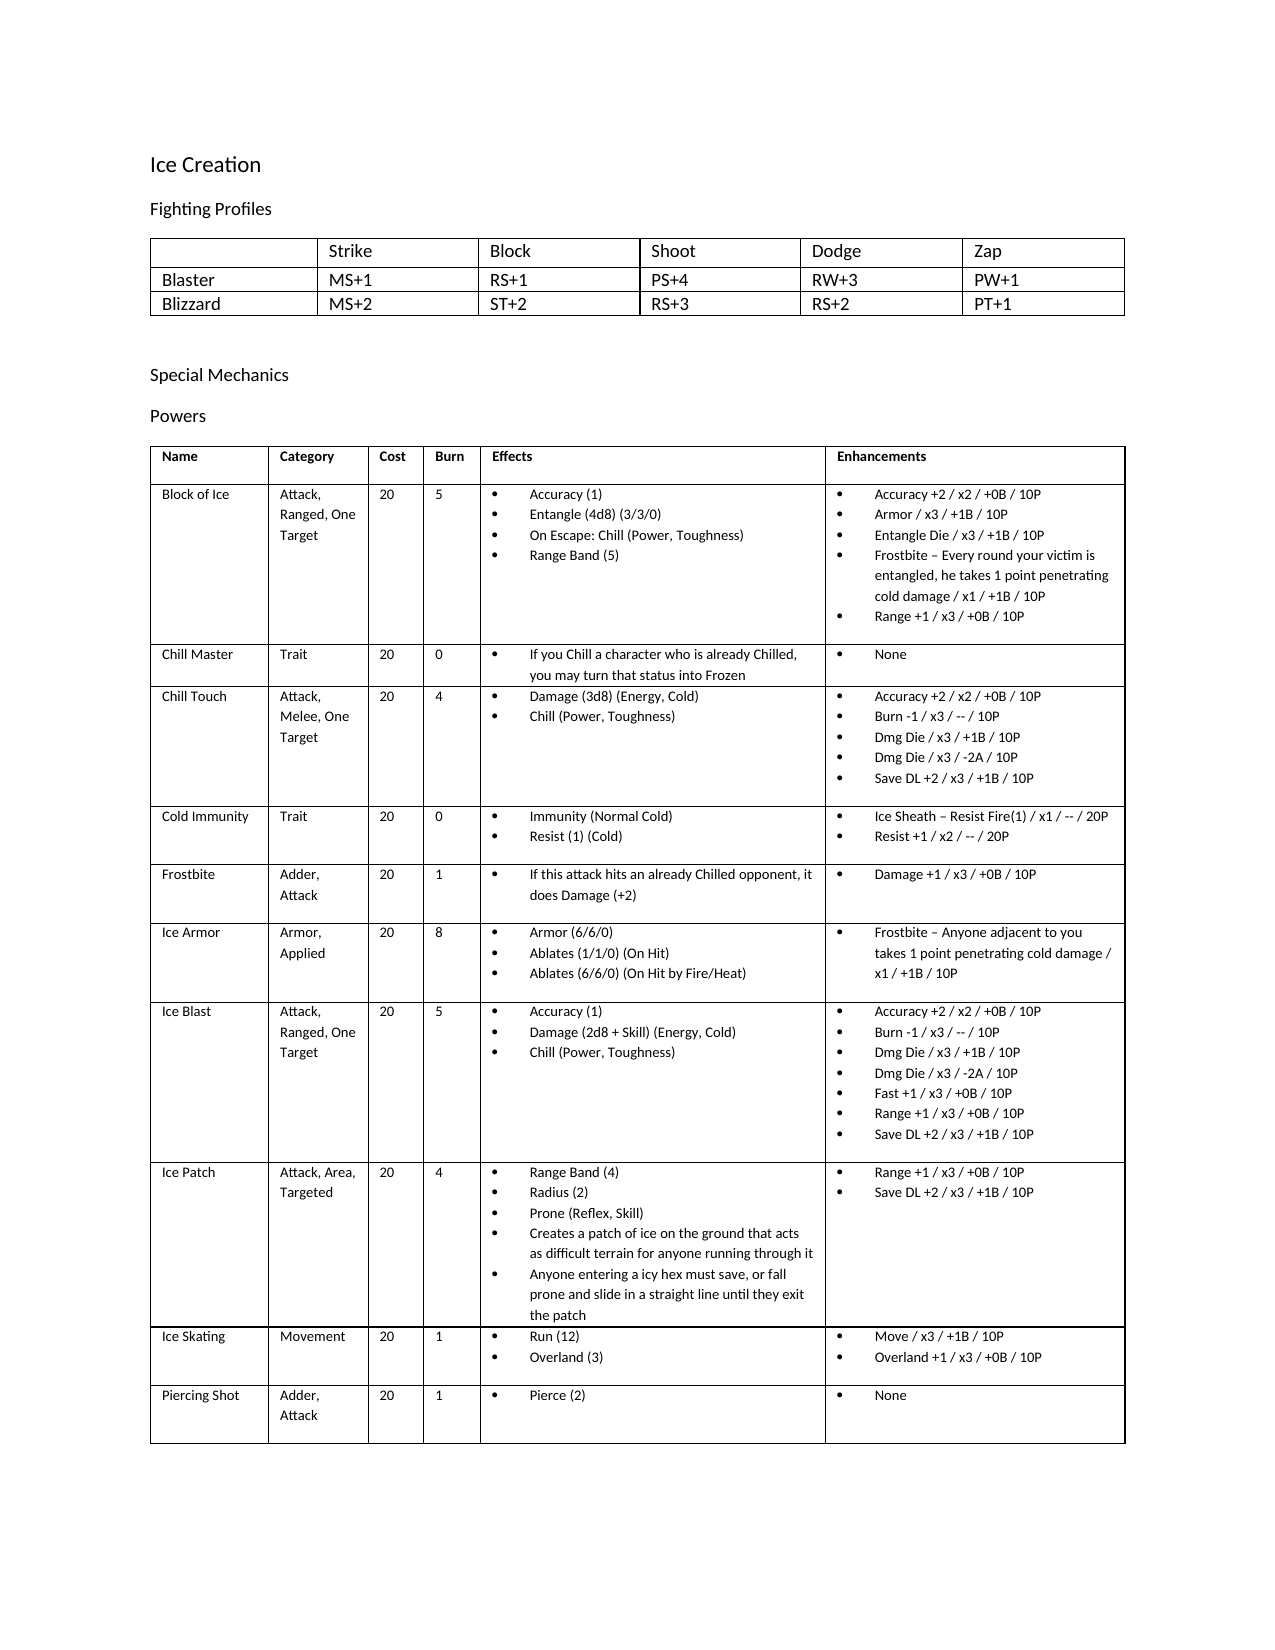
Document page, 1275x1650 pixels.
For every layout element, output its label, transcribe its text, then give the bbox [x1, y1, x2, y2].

table_cell RS+2 [801, 292, 962, 315]
table_header [151, 239, 317, 267]
table_cell 20 [369, 687, 423, 806]
table_cell 20 [369, 645, 423, 686]
text Fighting Profiles [150, 197, 1125, 220]
table_cell Block of Ice [151, 485, 268, 644]
table_cell Range +1 / x3 / +0B / 10P Save DL +2 / x3 / +1B / 10P [826, 1163, 1124, 1326]
table_cell Cold Immunity [151, 807, 268, 864]
table_header Effects [481, 447, 825, 484]
table_cell Piercing Shot [151, 1386, 268, 1443]
table_header Cost [369, 447, 423, 484]
table_header Dodge [801, 239, 962, 267]
table_cell PT+1 [963, 292, 1124, 315]
table_cell 8 [424, 924, 480, 1002]
table_header Burn [424, 447, 480, 484]
table_cell Adder, Attack [269, 1386, 368, 1443]
table_cell PW+1 [963, 268, 1124, 291]
table_cell Attack, Area, Targeted [269, 1163, 368, 1326]
table_cell RW+3 [801, 268, 962, 291]
table_header Name [151, 447, 268, 484]
table_cell Run (12) Overland (3) [481, 1328, 825, 1385]
table_cell If this attack hits an already Chilled opponent, it does Damage (+2) [481, 865, 825, 923]
table_cell None [826, 645, 1124, 686]
table_cell Armor, Applied [269, 924, 368, 1002]
table_cell 1 [424, 865, 480, 923]
table_cell 20 [369, 1328, 423, 1385]
table_header Zap [963, 239, 1124, 267]
table_cell Frostbite – Anyone adjacent to you takes 1 point penetrating cold damage / x1 / +1B / 10P [826, 924, 1124, 1002]
table_cell 5 [424, 485, 480, 644]
table_cell Attack, Melee, One Target [269, 687, 368, 806]
table_cell Pierce (2) [481, 1386, 825, 1443]
table_cell Immunity (Normal Cold) Resist (1) (Cold) [481, 807, 825, 864]
table_cell Ice Armor [151, 924, 268, 1002]
table_cell PS+4 [641, 268, 800, 291]
table_cell 1 [424, 1386, 480, 1443]
text Powers [150, 404, 1125, 427]
table_cell 20 [369, 807, 423, 864]
table_cell 20 [369, 924, 423, 1002]
table_cell Ice Patch [151, 1163, 268, 1326]
table_cell 20 [369, 865, 423, 923]
table_cell 20 [369, 1003, 423, 1162]
table_cell 1 [424, 1328, 480, 1385]
table_cell Trait [269, 807, 368, 864]
table_cell 20 [369, 1386, 423, 1443]
table_cell 4 [424, 1163, 480, 1326]
table_cell Attack, Ranged, One Target [269, 485, 368, 644]
table_cell Blizzard [151, 292, 317, 315]
table_header Strike [318, 239, 478, 267]
table_cell 20 [369, 485, 423, 644]
table_header Shoot [641, 239, 800, 267]
table_cell 4 [424, 687, 480, 806]
table_cell Accuracy +2 / x2 / +0B / 10P Burn -1 / x3 / -- / 10P Dmg Die / x3 / +1B / 10P Dmg Die / x3 / -2A / 10P Fast +1 / x3 / +0B / 10P Range +1 / x3 / +0B / 10P Save DL +2 / x3 / +1B / 10P [826, 1003, 1124, 1162]
table_cell Trait [269, 645, 368, 686]
table_cell 0 [424, 807, 480, 864]
table_cell None [826, 1386, 1124, 1443]
table_cell ST+2 [479, 292, 639, 315]
table_cell Damage (3d8) (Energy, Cold) Chill (Power, Toughness) [481, 687, 825, 806]
table_cell RS+1 [479, 268, 639, 291]
table_cell Movement [269, 1328, 368, 1385]
table_cell Attack, Ranged, One Target [269, 1003, 368, 1162]
table_cell Adder, Attack [269, 865, 368, 923]
table_header Category [269, 447, 368, 484]
text Special Mechanics [150, 363, 1125, 386]
table_cell Ice Blast [151, 1003, 268, 1162]
table_cell Chill Master [151, 645, 268, 686]
table_cell Ice Sheath – Resist Fire(1) / x1 / -- / 20P Resist +1 / x2 / -- / 20P [826, 807, 1124, 864]
table_cell Range Band (4) Radius (2) Prone (Reflex, Skill) Creates a patch of ice on the ground that acts as difficult terrain for anyone running through it Anyone entering a icy hex must save, or fall prone and slide in a straight line until they exit the patch [481, 1163, 825, 1326]
table_cell Accuracy (1) Damage (2d8 + Skill) (Energy, Cold) Chill (Power, Toughness) [481, 1003, 825, 1162]
table_cell Damage +1 / x3 / +0B / 10P [826, 865, 1124, 923]
table_cell MS+2 [318, 292, 478, 315]
table_cell RS+3 [641, 292, 800, 315]
table_header Enhancements [826, 447, 1124, 484]
table_cell Frostbite [151, 865, 268, 923]
table_cell Ice Skating [151, 1328, 268, 1385]
table_cell Accuracy +2 / x2 / +0B / 10P Armor / x3 / +1B / 10P Entangle Die / x3 / +1B / 10P Frostbite – Every round your victim is entangled, he takes 1 point penetrating cold damage / x1 / +1B / 10P Range +1 / x3 / +0B / 10P [826, 485, 1124, 644]
table_cell 20 [369, 1163, 423, 1326]
table_cell If you Chill a character who is already Chilled, you may turn that status into Frozen [481, 645, 825, 686]
table_cell Accuracy (1) Entangle (4d8) (3/3/0) On Escape: Chill (Power, Toughness) Range Band (5) [481, 485, 825, 644]
table_cell Blaster [151, 268, 317, 291]
table_cell Chill Touch [151, 687, 268, 806]
table_cell 5 [424, 1003, 480, 1162]
table_cell MS+1 [318, 268, 478, 291]
table_cell Armor (6/6/0) Ablates (1/1/0) (On Hit) Ablates (6/6/0) (On Hit by Fire/Heat) [481, 924, 825, 1002]
table_cell Move / x3 / +1B / 10P Overland +1 / x3 / +0B / 10P [826, 1328, 1124, 1385]
text Ice Creation [150, 150, 1125, 178]
table_cell 0 [424, 645, 480, 686]
table_cell Accuracy +2 / x2 / +0B / 10P Burn -1 / x3 / -- / 10P Dmg Die / x3 / +1B / 10P Dmg Die / x3 / -2A / 10P Save DL +2 / x3 / +1B / 10P [826, 687, 1124, 806]
table_header Block [479, 239, 639, 267]
